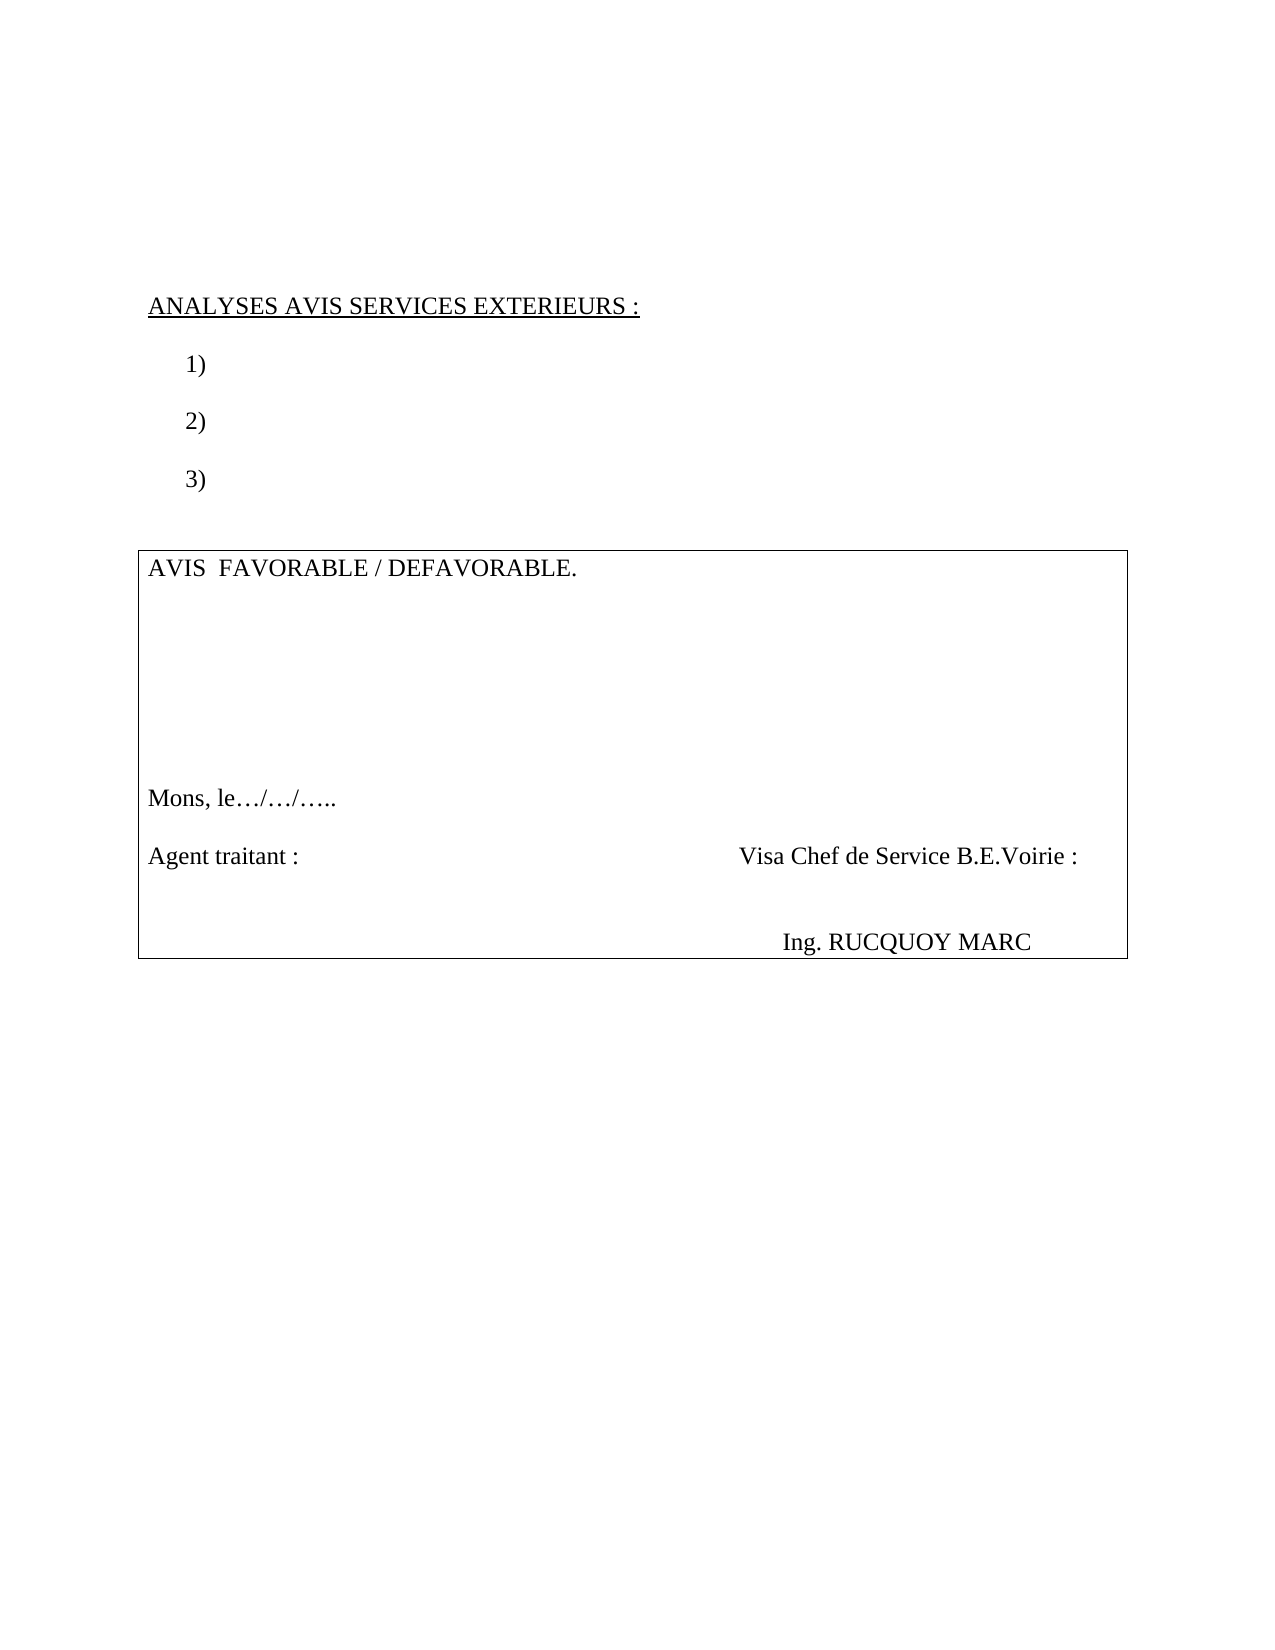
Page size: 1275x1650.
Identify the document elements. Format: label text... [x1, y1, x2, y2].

text Mons, le…/…/….. [148, 783, 1127, 812]
text Ing. RUCQUOY MARC [139, 924, 1127, 958]
text Agent traitant : Visa Chef de Service B.E.Voirie : [148, 841, 1127, 869]
text AVIS FAVORABLE / DEFAVORABLE. [139, 551, 1127, 582]
text ANALYSES AVIS SERVICES EXTERIEURS : [148, 291, 1127, 320]
